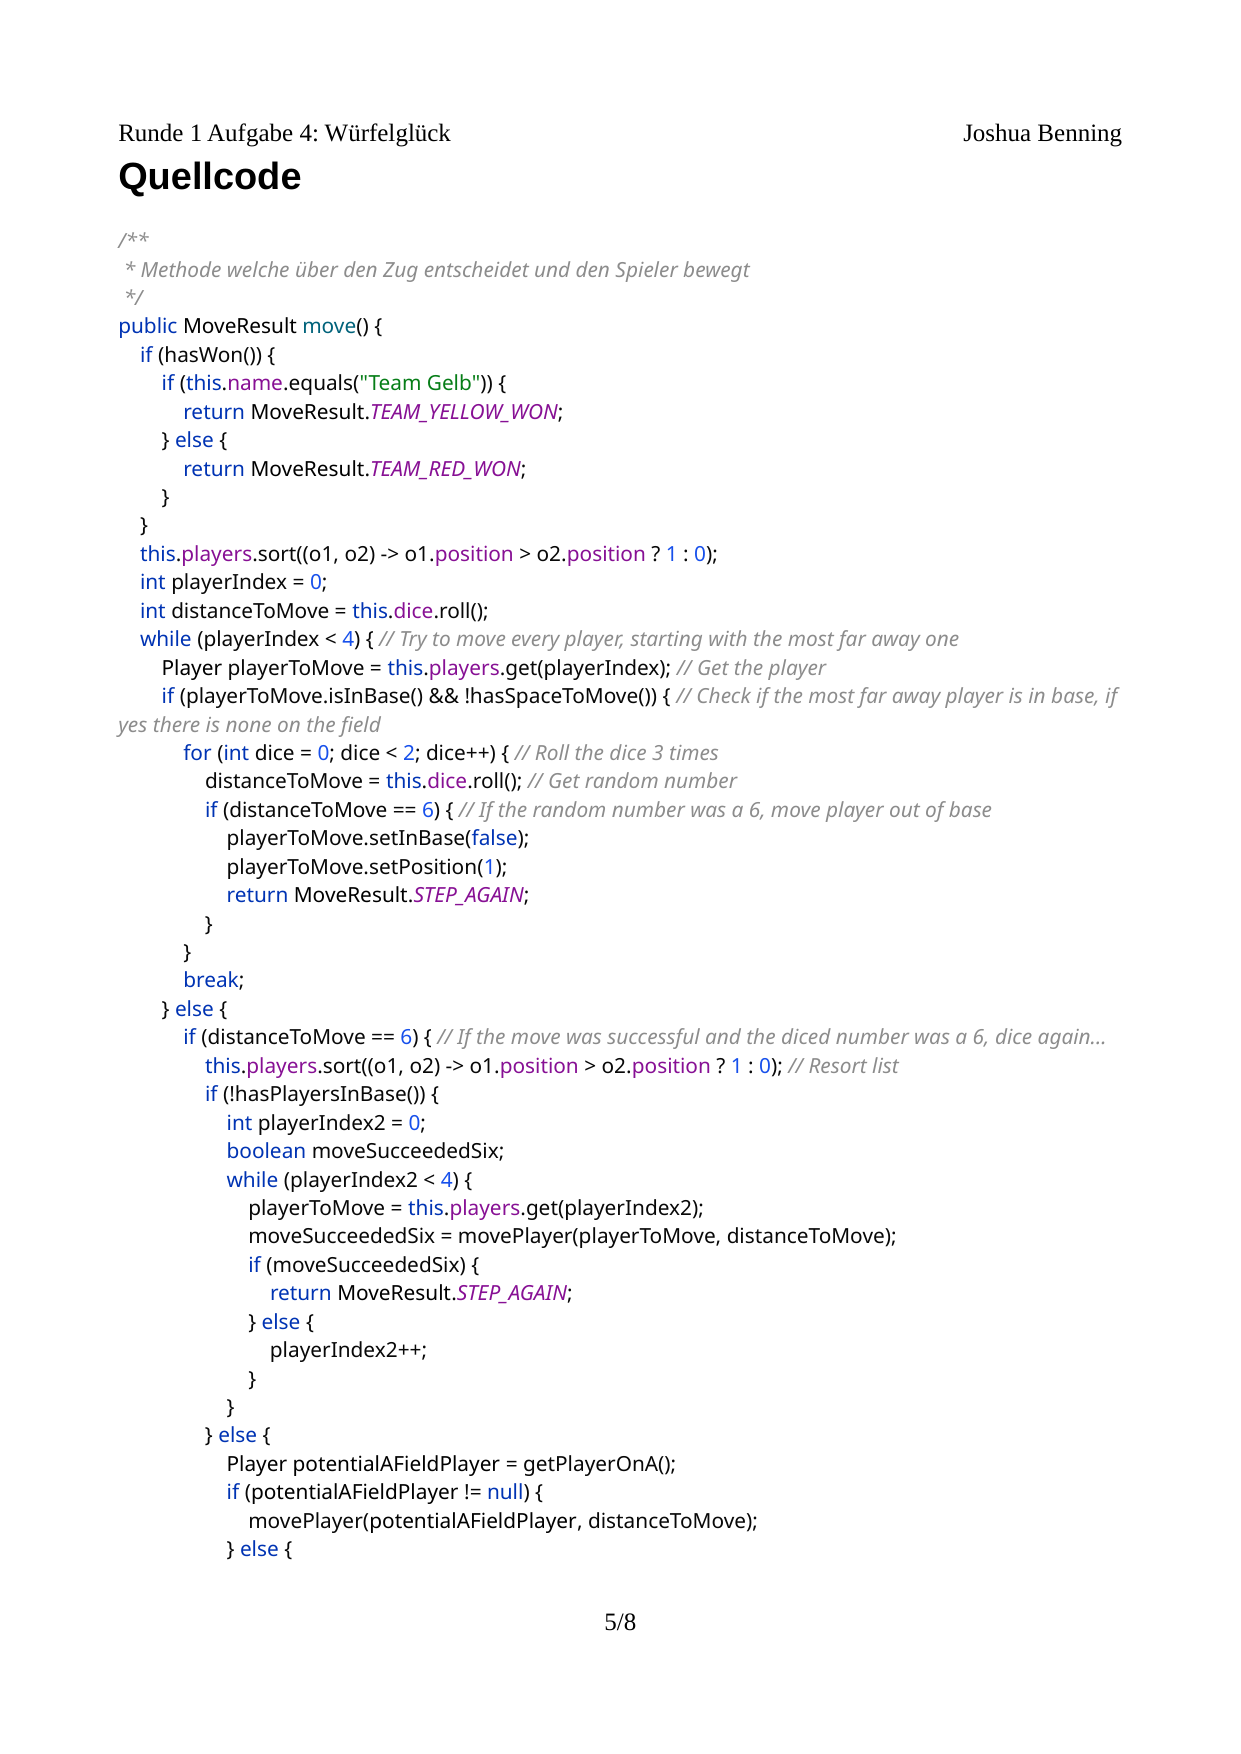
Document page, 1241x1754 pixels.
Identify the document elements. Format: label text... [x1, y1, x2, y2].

subtitle Quellcode /** * Methode welche über den Zug entscheidet und den Spieler bewegt */ public MoveResult move() { if (hasWon()) { if (this.name.equals("Team Gelb")) { return MoveResult.TEAM_YELLOW_WON; } else { return MoveResult.TEAM_RED_WON; } } this.players.sort((o1, o2) -> o1.position > o2.position ? 1 : 0); int playerIndex = 0; int distanceToMove = this.dice.roll(); while (playerIndex < 4) { // Try to move every player, starting with the most far away one Player playerToMove = this.players.get(playerIndex); // Get the player if (playerToMove.isInBase() && !hasSpaceToMove()) { // Check if the most far away player is in base, if yes there is none on the field for (int dice = 0; dice < 2; dice++) { // Roll the dice 3 times distanceToMove = this.dice.roll(); // Get random number if (distanceToMove == 6) { // If the random number was a 6, move player out of base playerToMove.setInBase(false); playerToMove.setPosition(1); return MoveResult.STEP_AGAIN; } } break; } else { if (distanceToMove == 6) { // If the move was successful and the diced number was a 6, dice again... this.players.sort((o1, o2) -> o1.position > o2.position ? 1 : 0); // Resort list if (!hasPlayersInBase()) { int playerIndex2 = 0; boolean moveSucceededSix; while (playerIndex2 < 4) { playerToMove = this.players.get(playerIndex2); moveSucceededSix = movePlayer(playerToMove, distanceToMove); if (moveSucceededSix) { return MoveResult.STEP_AGAIN; } else { playerIndex2++; } } } else { Player potentialAFieldPlayer = getPlayerOnA(); if (potentialAFieldPlayer != null) { movePlayer(potentialAFieldPlayer, distanceToMove); } else { [118, 154, 1122, 1563]
